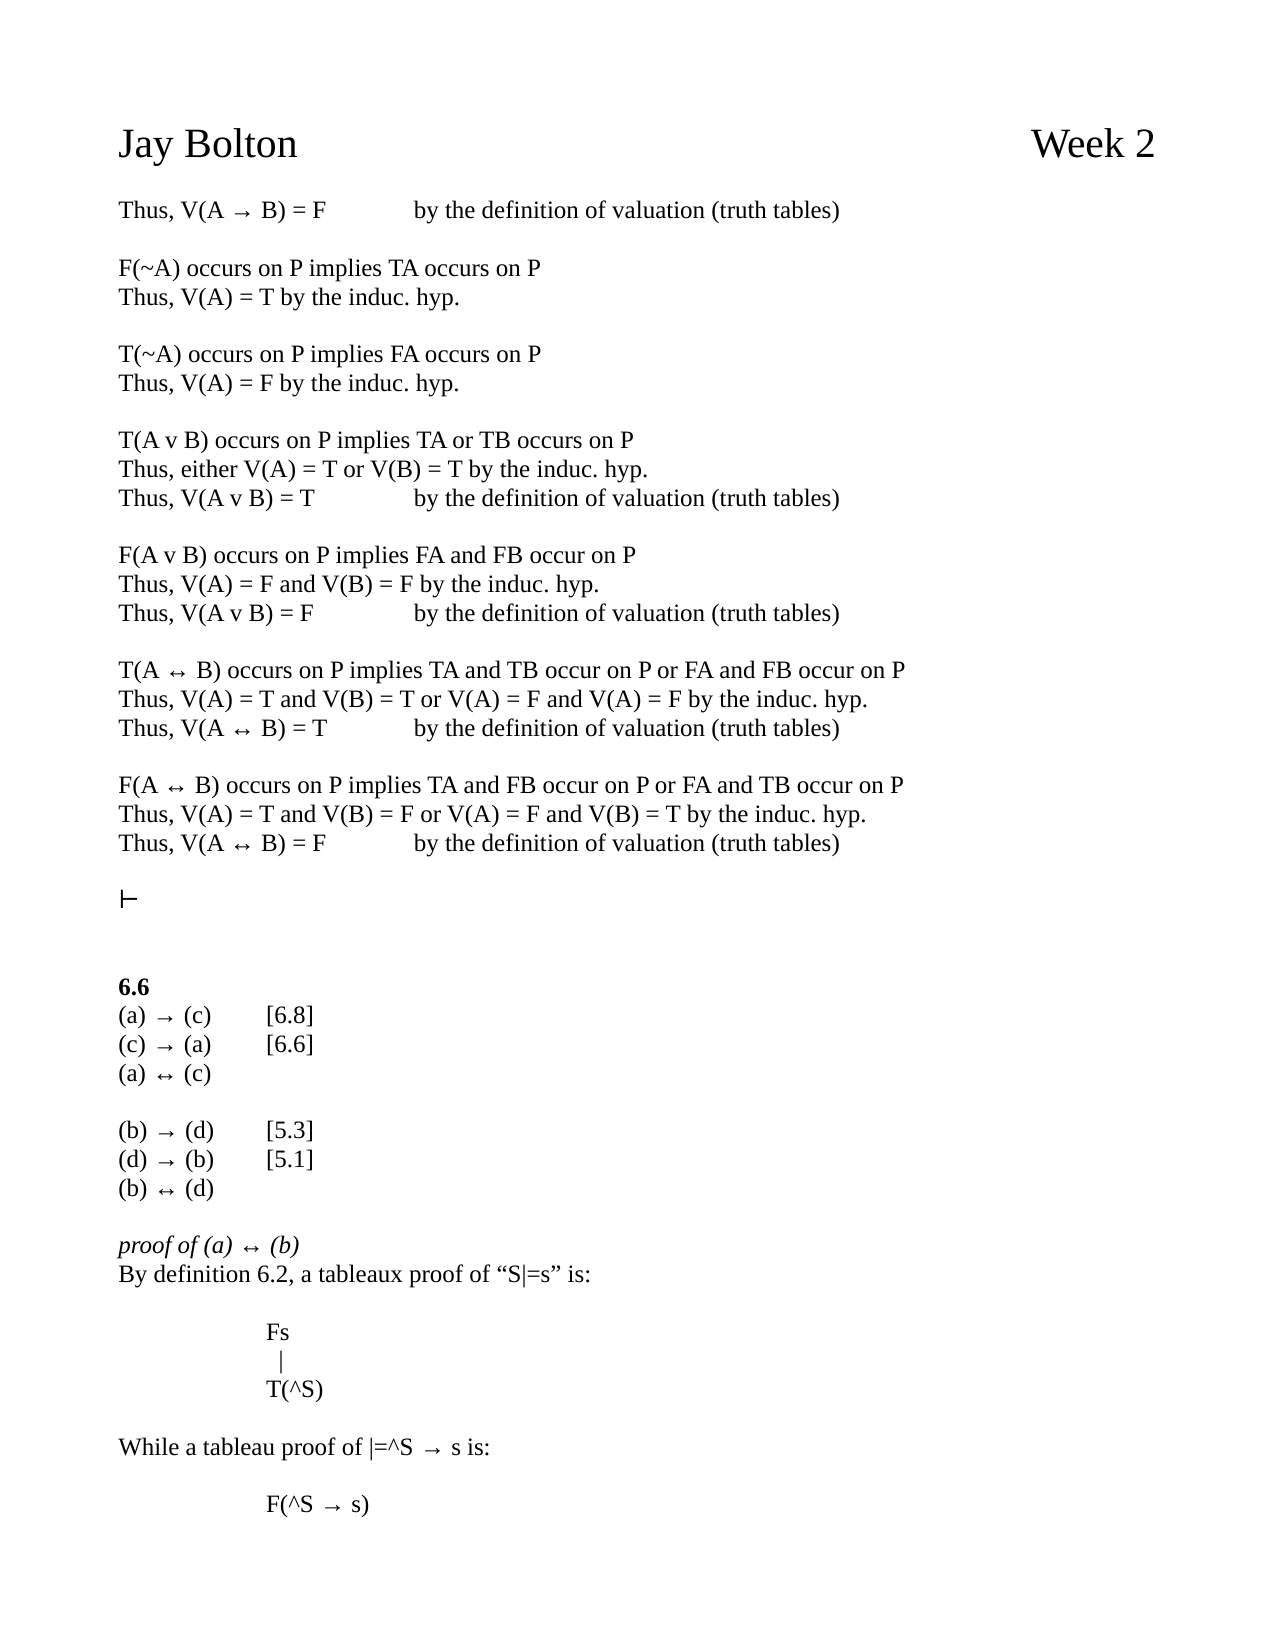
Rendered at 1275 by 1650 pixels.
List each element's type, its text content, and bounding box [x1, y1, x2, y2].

text Fs [118, 1317, 1157, 1346]
text Thus, V(A ↔ B) = F by the definition of valuation (truth tables) [118, 828, 1157, 857]
text T(^S) [118, 1374, 1157, 1403]
text (c) → (a) [6.6] [118, 1029, 1157, 1058]
text T(~A) occurs on P implies FA occurs on P [118, 339, 1157, 368]
text Thus, V(A ↔ B) = T by the definition of valuation (truth tables) [118, 713, 1157, 742]
text Thus, V(A v B) = T by the definition of valuation (truth tables) [118, 483, 1157, 512]
text Thus, V(A) = F by the induc. hyp. [118, 368, 1157, 397]
text Thus, V(A) = T by the induc. hyp. [118, 282, 1157, 311]
text (b) → (d) [5.3] [118, 1116, 1157, 1144]
text (d) → (b) [5.1] [118, 1144, 1157, 1173]
text | [118, 1346, 1157, 1374]
text F(A v B) occurs on P implies FA and FB occur on P [118, 541, 1157, 569]
text While a tableau proof of |=^S → s is: [118, 1432, 1157, 1461]
text F(^S → s) [118, 1489, 1157, 1518]
text (a) ↔ (c) [118, 1058, 1157, 1087]
text Thus, V(A) = T and V(B) = F or V(A) = F and V(B) = T by the induc. hyp. [118, 799, 1157, 828]
text (a) → (c) [6.8] [118, 1001, 1157, 1029]
text Thus, V(A → B) = F by the definition of valuation (truth tables) [118, 196, 1157, 224]
text Thus, V(A) = T and V(B) = T or V(A) = F and V(A) = F by the induc. hyp. [118, 684, 1157, 713]
text 6.6 [118, 972, 1157, 1001]
text T(A v B) occurs on P implies TA or TB occurs on P [118, 426, 1157, 454]
text Thus, V(A v B) = F by the definition of valuation (truth tables) [118, 598, 1157, 627]
text (b) ↔ (d) [118, 1173, 1157, 1202]
text By definition 6.2, a tableaux proof of “S|=s” is: [118, 1259, 1157, 1288]
text ⊢ [118, 886, 1157, 914]
text F(~A) occurs on P implies TA occurs on P [118, 253, 1157, 282]
text proof of (a) ↔ (b) [118, 1231, 1157, 1259]
text F(A ↔ B) occurs on P implies TA and FB occur on P or FA and TB occur on P [118, 771, 1157, 799]
text Thus, V(A) = F and V(B) = F by the induc. hyp. [118, 569, 1157, 598]
text T(A ↔ B) occurs on P implies TA and TB occur on P or FA and FB occur on P [118, 656, 1157, 684]
text Thus, either V(A) = T or V(B) = T by the induc. hyp. [118, 454, 1157, 483]
